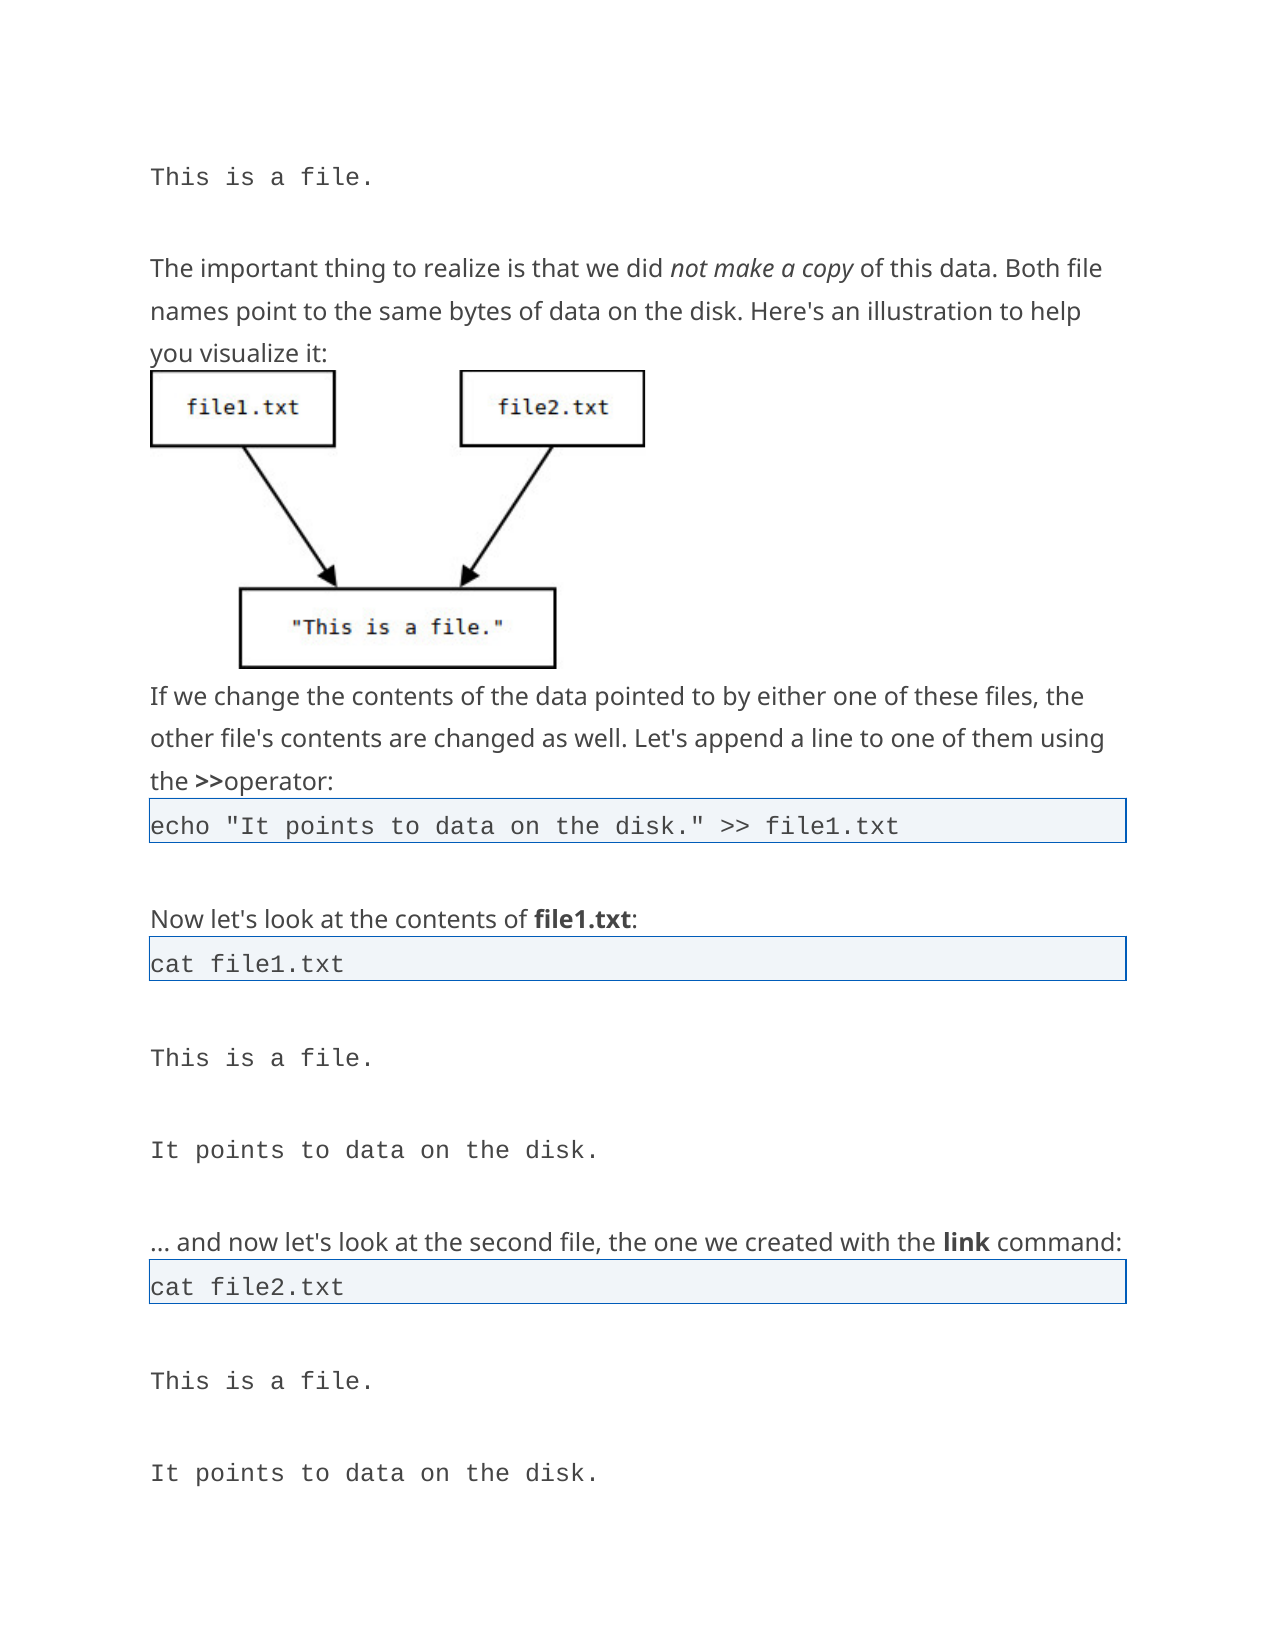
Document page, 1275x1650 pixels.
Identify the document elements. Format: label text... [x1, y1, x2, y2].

text This is a file. [150, 1354, 1125, 1397]
text echo "It points to data on the disk." >> file1.txt [150, 799, 1125, 842]
text ... and now let's look at the second file, the one we created with the link command: [150, 1216, 1125, 1259]
text Now let's look at the contents of file1.txt: [150, 893, 1125, 936]
text cat file2.txt [150, 1260, 1125, 1303]
text The important thing to realize is that we did not make a copy of this data. Both file names point to the same bytes of data on the disk. Here's an illustration to help you visualize it: [150, 242, 1125, 370]
text If we change the contents of the data pointed to by either one of these files, the other file's contents are changed as well. Let's append a line to one of them using the >>operator: [150, 670, 1125, 797]
text It points to data on the disk. [150, 1447, 1125, 1489]
text cat file1.txt [150, 937, 1125, 980]
text This is a file. [150, 150, 1125, 192]
text It points to data on the disk. [150, 1124, 1125, 1166]
picture [150, 370, 646, 669]
text This is a file. [150, 1031, 1125, 1074]
